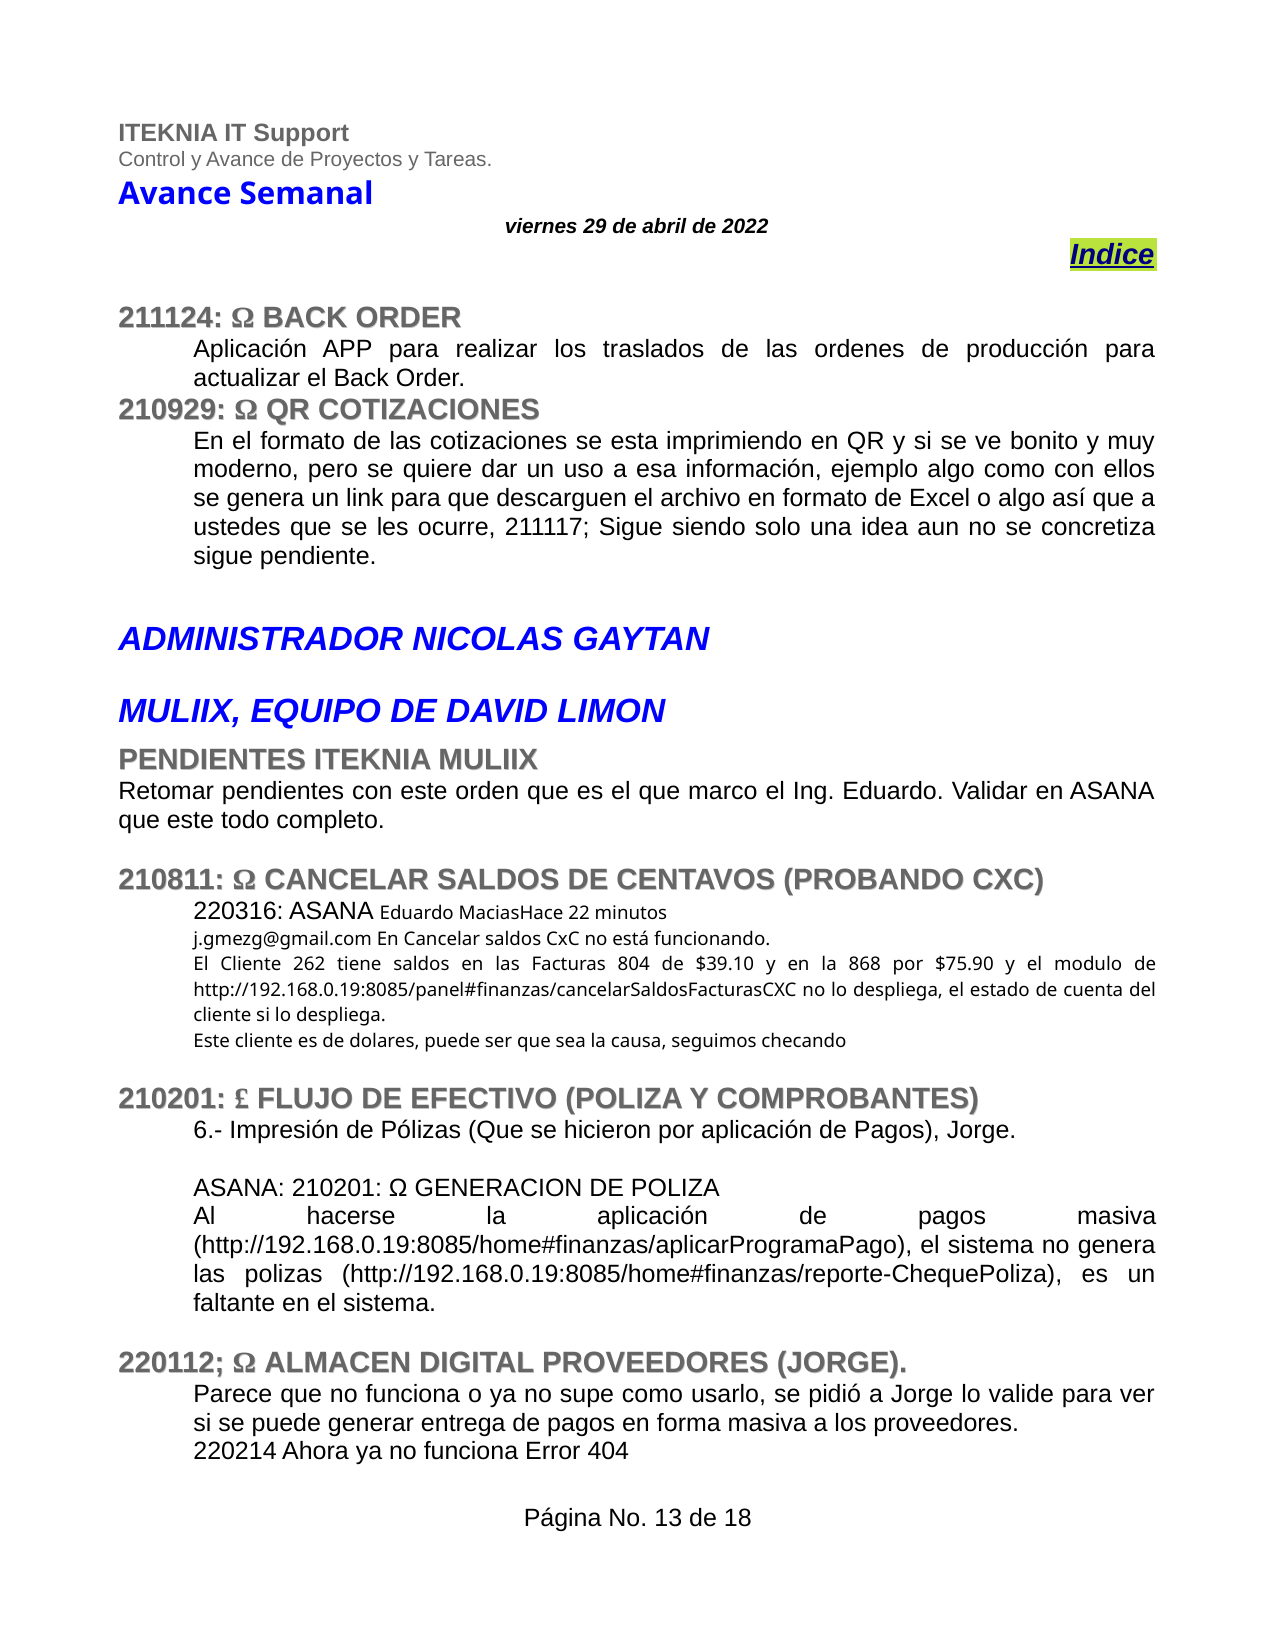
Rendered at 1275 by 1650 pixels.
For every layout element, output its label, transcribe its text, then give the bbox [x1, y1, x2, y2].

text 220214 Ahora ya no funciona Error 404 [193, 1436, 1157, 1465]
text Al hacerse la aplicación de pagos masiva (http://192.168.0.19:8085/home#finanzas/aplicarProgramaPago), el sistema no genera las polizas (http://192.168.0.19:8085/home#finanzas/reporte-ChequePoliza), es un faltante en el sistema. [193, 1201, 1157, 1316]
text Parece que no funciona o ya no supe como usarlo, se pidió a Jorge lo valide para ver si se puede generar entrega de pagos en forma masiva a los proveedores. [193, 1379, 1157, 1436]
subtitle Pendientes Iteknia Muliix [118, 742, 1157, 776]
subtitle MULIIX, EQUIPO DE DAVID LIMON [118, 691, 1157, 729]
subtitle 211124: Ω BACK ORDER [118, 300, 1157, 334]
text Este cliente es de dolares, puede ser que sea la causa, seguimos checando [193, 1027, 1157, 1052]
text Aplicación APP para realizar los traslados de las ordenes de producción para actualizar el Back Order. [193, 334, 1157, 392]
text El Cliente 262 tiene saldos en las Facturas 804 de $39.10 y en la 868 por $75.90 y el modulo de http://192.168.0.19:8085/panel#finanzas/cancelarSaldosFacturasCXC no lo despliega, el estado de cuenta del cliente si lo despliega. [193, 950, 1157, 1027]
text 6.- Impresión de Pólizas (Que se hicieron por aplicación de Pagos), Jorge. [193, 1115, 1157, 1144]
subtitle 210201: £ FLUJO DE EFECTIVO (POLIZA Y COMPROBANTES) [118, 1081, 1157, 1115]
subtitle 210811: Ω CANCELAR SALDOS DE CENTAVOS (PROBANDO CXC) [118, 862, 1157, 896]
subtitle 210929: Ω QR COTIZACIONES [118, 392, 1157, 426]
text 220316: ASANA Eduardo MaciasHace 22 minutos [193, 896, 1157, 925]
subtitle ADMINISTRADOR NICOLAS GAYTAN [118, 619, 1157, 658]
text En el formato de las cotizaciones se esta imprimiendo en QR y si se ve bonito y muy moderno, pero se quiere dar un uso a esa información, ejemplo algo como con ellos se genera un link para que descarguen el archivo en formato de Excel o algo así que a ustedes que se les ocurre, 211117; Sigue siendo solo una idea aun no se concretiza sigue pendiente. [193, 426, 1157, 569]
text ASANA: 210201: Ω GENERACION DE POLIZA [193, 1172, 1157, 1201]
text j.gmezg@gmail.com En Cancelar saldos CxC no está funcionando. [193, 925, 1157, 950]
text Retomar pendientes con este orden que es el que marco el Ing. Eduardo. Validar en ASANA que este todo completo. [118, 776, 1157, 833]
subtitle 220112; Ω ALMACEN DIGITAL PROVEEDORES (JORGE). [118, 1345, 1157, 1379]
